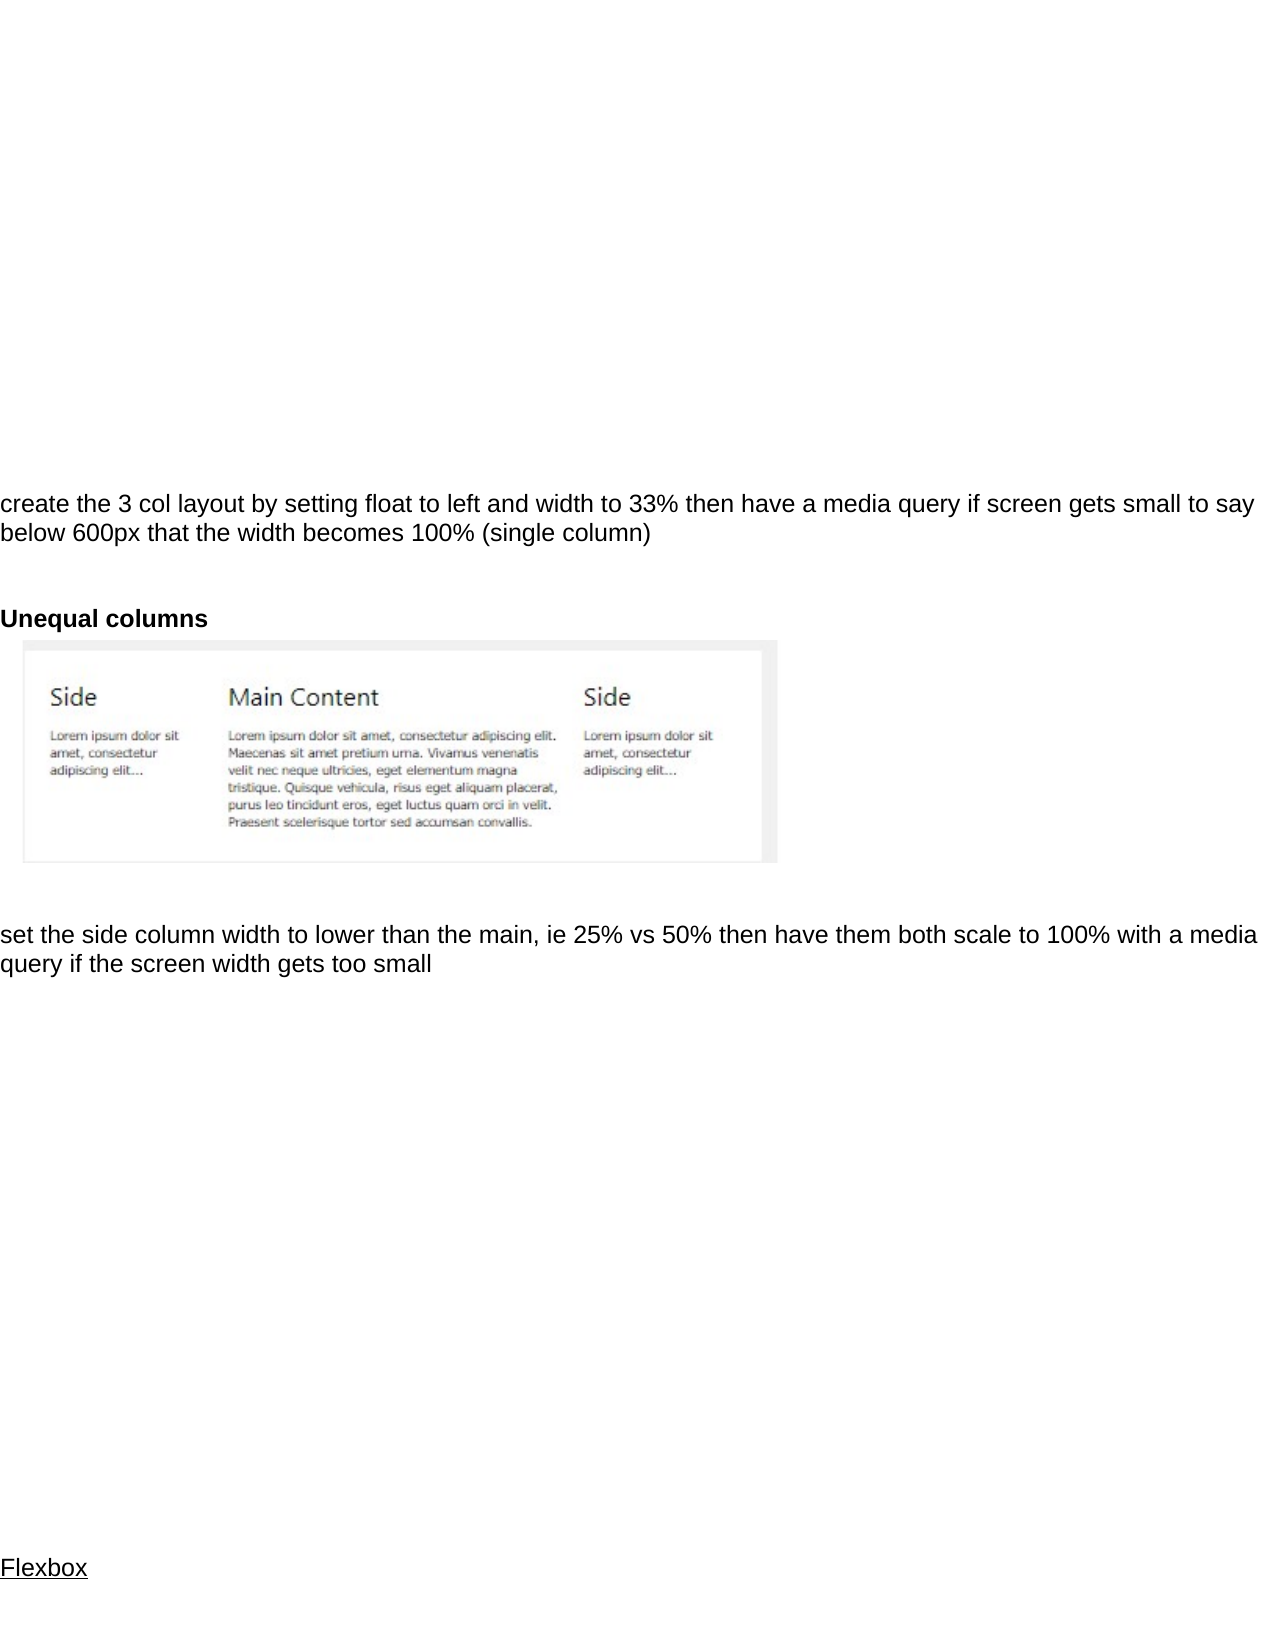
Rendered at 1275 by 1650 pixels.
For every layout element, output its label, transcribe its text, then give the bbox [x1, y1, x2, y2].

text create the 3 col layout by setting float to left and width to 33% then have a media query if screen gets small to say below 600px that the width becomes 100% (single column) [0, 489, 1275, 546]
picture [22, 640, 784, 863]
text Unequal columns [0, 604, 1275, 632]
text set the side column width to lower than the main, ie 25% vs 50% then have them both scale to 100% with a media query if the screen width gets too small [0, 920, 1275, 977]
text Flexbox [0, 1552, 1275, 1581]
